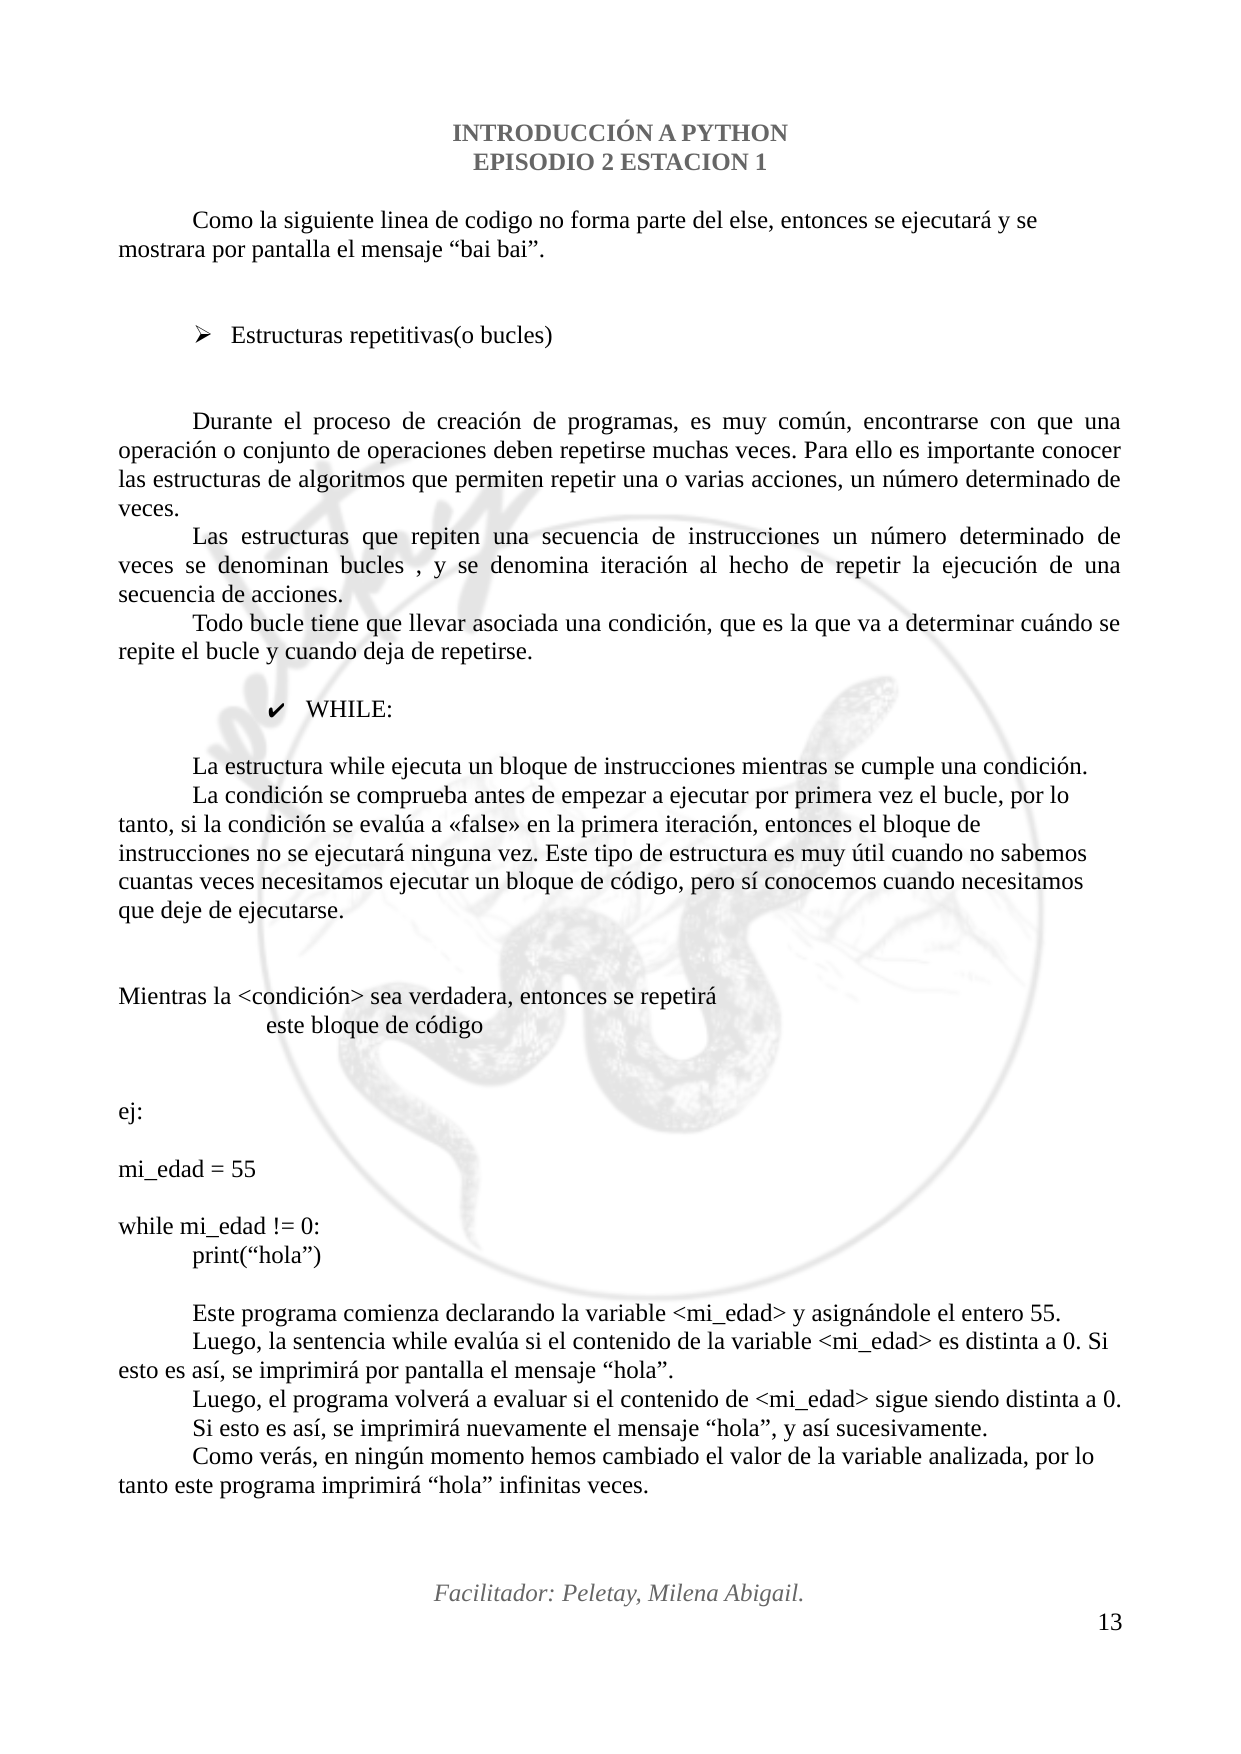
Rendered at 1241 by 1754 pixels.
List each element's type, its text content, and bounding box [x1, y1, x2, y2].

text mi_edad = 55 [118, 1154, 1122, 1183]
text instrucciones no se ejecutará ninguna vez. Este tipo de estructura es muy útil cuando no sabemos cuantas veces necesitamos ejecutar un bloque de código, pero sí conocemos cuando necesitamos que deje de ejecutarse. [118, 838, 1122, 924]
text Luego, la sentencia while evalúa si el contenido de la variable <mi_edad> es distinta a 0. Si esto es así, se imprimirá por pantalla el mensaje “hola”. [118, 1326, 1122, 1384]
text Mientras la <condición> sea verdadera, entonces se repetirá [118, 981, 1122, 1010]
text Luego, el programa volverá a evaluar si el contenido de <mi_edad> sigue siendo distinta a 0. Si esto es así, se imprimirá nuevamente el mensaje “hola”, y así sucesivamente. [118, 1384, 1122, 1441]
text Como verás, en ningún momento hemos cambiado el valor de la variable analizada, por lo tanto este programa imprimirá “hola” infinitas veces. [118, 1441, 1122, 1499]
text while mi_edad != 0: [118, 1211, 1122, 1240]
text Las estructuras que repiten una secuencia de instrucciones un número determinado de veces se denominan bucles , y se denomina iteración al hecho de repetir la ejecución de una secuencia de acciones. [118, 521, 1122, 608]
text La condición se comprueba antes de empezar a ejecutar por primera vez el bucle, por lo [118, 780, 1122, 809]
text Como la siguiente linea de codigo no forma parte del else, entonces se ejecutará y se mostrara por pantalla el mensaje “bai bai”. [118, 205, 1122, 263]
text tanto, si la condición se evalúa a «false» en la primera iteración, entonces el bloque de [118, 809, 1122, 838]
text Durante el proceso de creación de programas, es muy común, encontrarse con que una operación o conjunto de operaciones deben repetirse muchas veces. Para ello es importante conocer las estructuras de algoritmos que permiten repetir una o varias acciones, un número determinado de veces. [118, 406, 1122, 521]
list WHILE: [268, 694, 1122, 723]
text La estructura while ejecuta un bloque de instrucciones mientras se cumple una condición. [118, 751, 1122, 780]
text Todo bucle tiene que llevar asociada una condición, que es la que va a determinar cuándo se repite el bucle y cuando deja de repetirse. [118, 608, 1122, 665]
text ej: [118, 1096, 1122, 1125]
text Este programa comienza declarando la variable <mi_edad> y asignándole el entero 55. [118, 1298, 1122, 1326]
text print(“hola”) [118, 1240, 1122, 1269]
text este bloque de código [118, 1010, 1122, 1039]
list Estructuras repetitivas(o bucles) [193, 320, 1122, 349]
